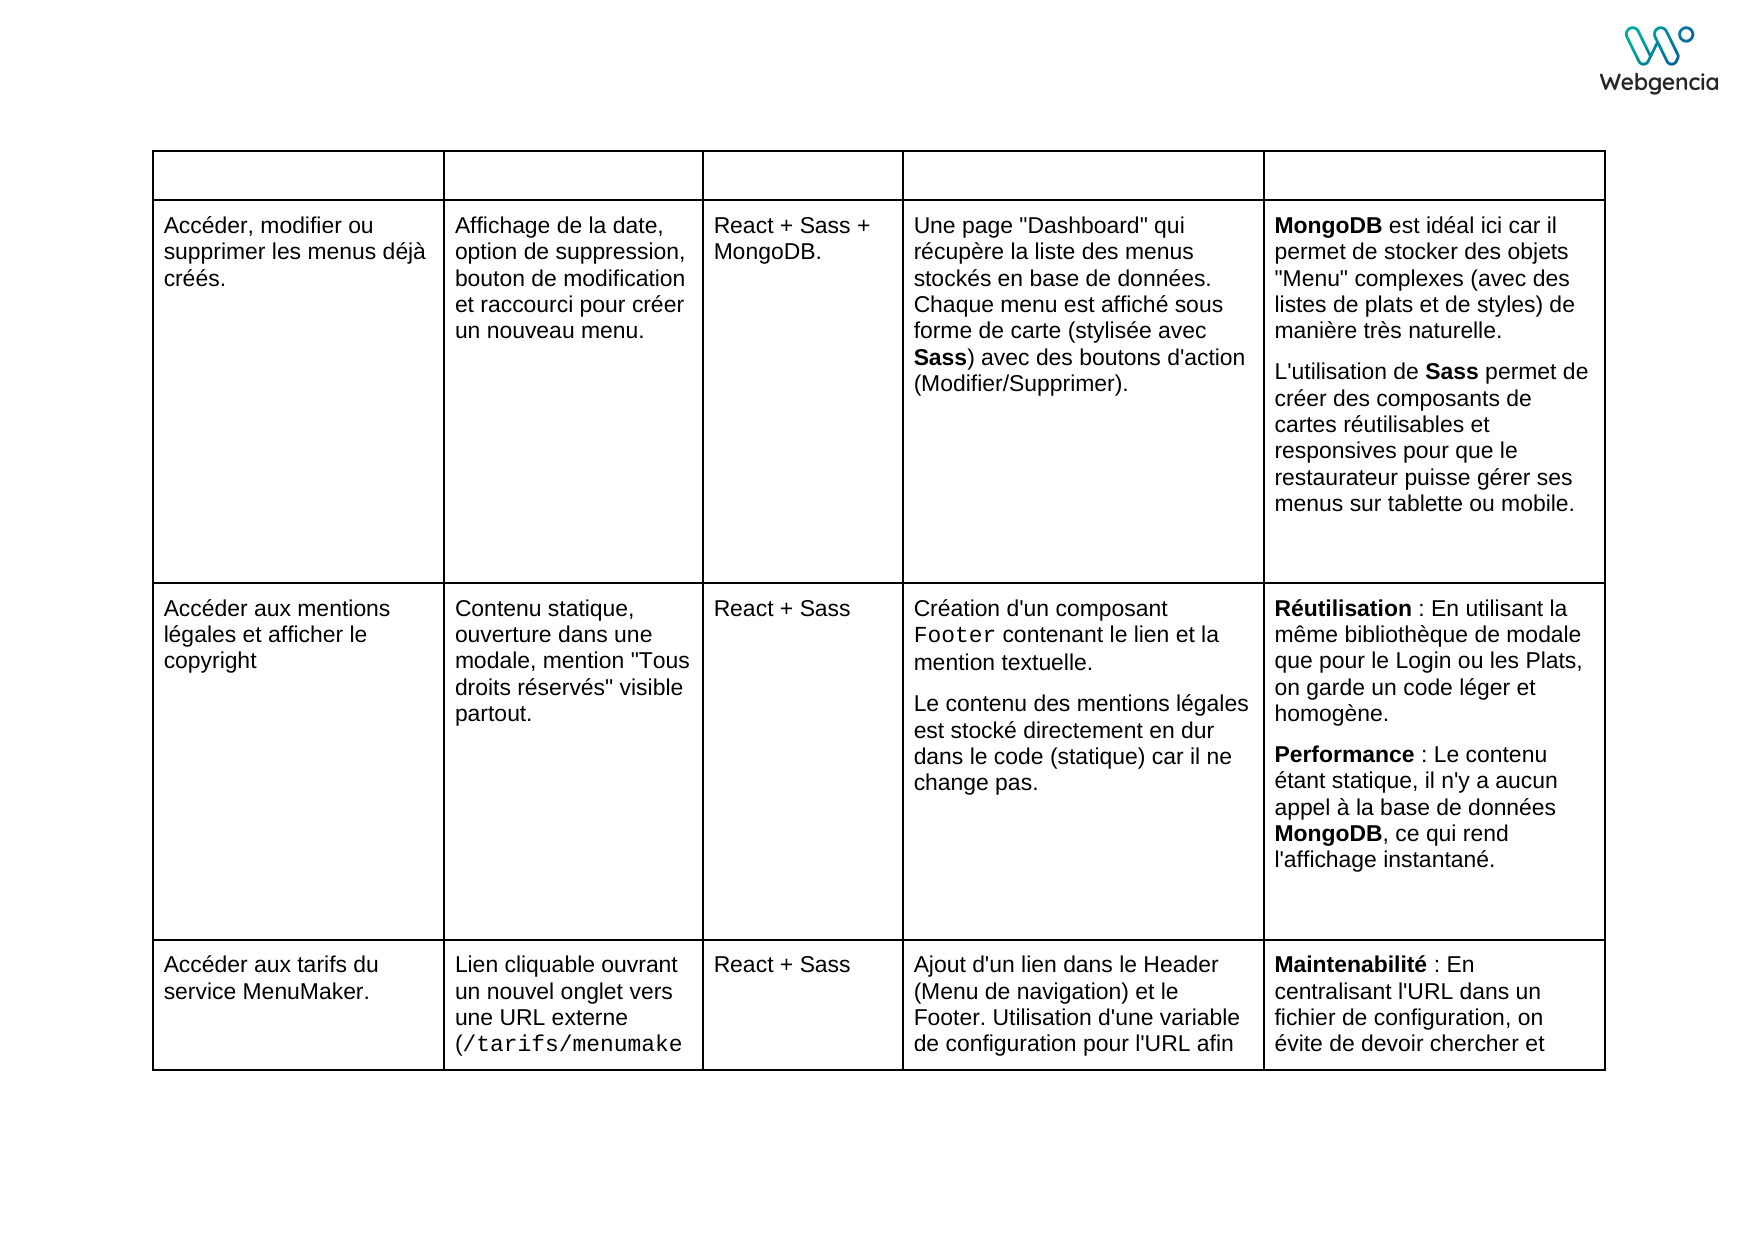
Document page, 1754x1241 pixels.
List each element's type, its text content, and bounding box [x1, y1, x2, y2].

table_cell React + Sass + MongoDB. [704, 201, 902, 582]
table_cell Accéder aux mentions légales et afficher le copyright [154, 584, 443, 939]
table_cell MongoDB est idéal ici car il permet de stocker des objets "Menu" complexes (avec des listes de plats et de styles) de manière très naturelle. L'utilisation de Sass permet de créer des composants de cartes réutilisables et responsives pour que le restaurateur puisse gérer ses menus sur tablette ou mobile. [1265, 201, 1604, 582]
table_cell Accéder, modifier ou supprimer les menus déjà créés. [154, 201, 443, 582]
table_cell Une page "Dashboard" qui récupère la liste des menus stockés en base de données. Chaque menu est affiché sous forme de carte (stylisée avec Sass) avec des boutons d'action (Modifier/Supprimer). [904, 201, 1263, 582]
table_cell React + Sass [704, 584, 902, 939]
table_cell Contenu statique, ouverture dans une modale, mention "Tous droits réservés" visible partout. [445, 584, 702, 939]
table_cell Accéder aux tarifs du service MenuMaker. [154, 941, 443, 1069]
table_cell [445, 152, 702, 199]
table_cell [1265, 152, 1604, 199]
table_cell [154, 152, 443, 199]
table_cell Lien cliquable ouvrant un nouvel onglet vers une URL externe (/tarifs/menumake [445, 941, 702, 1069]
table_cell Maintenabilité : En centralisant l'URL dans un fichier de configuration, on évite de devoir chercher et [1265, 941, 1604, 1069]
table_cell React + Sass [704, 941, 902, 1069]
table_cell Réutilisation : En utilisant la même bibliothèque de modale que pour le Login ou les Plats, on garde un code léger et homogène. Performance : Le contenu étant statique, il n'y a aucun appel à la base de données MongoDB, ce qui rend l'affichage instantané. [1265, 584, 1604, 939]
table_cell Affichage de la date, option de suppression, bouton de modification et raccourci pour créer un nouveau menu. [445, 201, 702, 582]
picture [1580, 20, 1739, 101]
table_cell [904, 152, 1263, 199]
table_cell Création d'un composant Footer contenant le lien et la mention textuelle. Le contenu des mentions légales est stocké directement en dur dans le code (statique) car il ne change pas. [904, 584, 1263, 939]
table_cell [704, 152, 902, 199]
table_cell Ajout d'un lien dans le Header (Menu de navigation) et le Footer. Utilisation d'une variable de configuration pour l'URL afin [904, 941, 1263, 1069]
